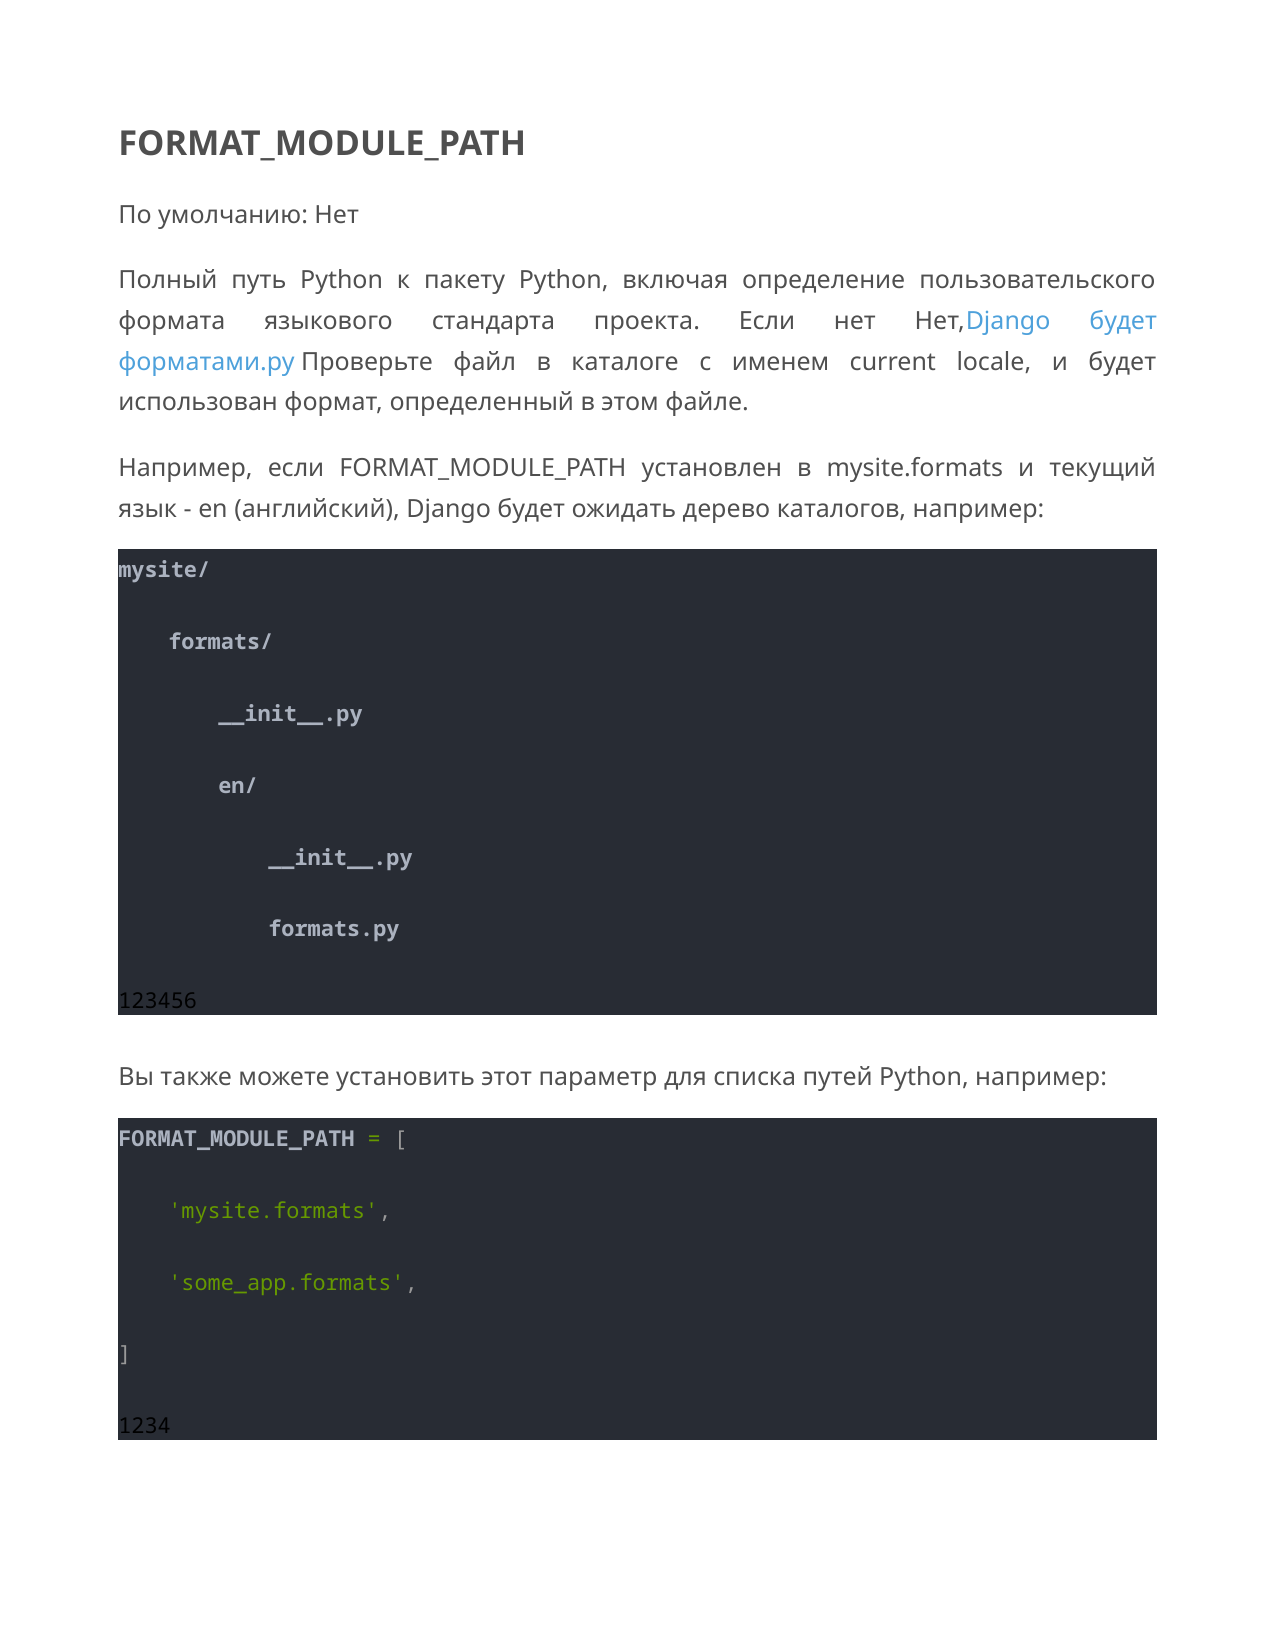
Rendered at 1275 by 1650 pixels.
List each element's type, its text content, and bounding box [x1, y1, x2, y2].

text FORMAT_MODULE_PATH = [ [118, 1118, 1157, 1152]
text Полный путь Python к пакету Python, включая определение пользовательского формата языкового стандарта проекта. Если нет Нет,Django будет форматами.py Проверьте файл в каталоге с именем current locale, и будет использован формат, определенный в этом файле. [118, 256, 1157, 418]
text __init__.py [118, 693, 1157, 727]
text __init__.py [118, 837, 1157, 871]
text 'mysite.formats', [118, 1190, 1157, 1224]
text 1234 [118, 1406, 1157, 1440]
text По умолчанию: Нет [118, 190, 1157, 231]
subtitle FORMAT_MODULE_PATH [118, 118, 1157, 165]
text Например, если FORMAT_MODULE_PATH установлен в mysite.formats и текущий язык - en (английский), Django будет ожидать дерево каталогов, например: [118, 443, 1157, 524]
text 'some_app.formats', [118, 1262, 1157, 1296]
text formats/ [118, 621, 1157, 656]
text ] [118, 1334, 1157, 1368]
text 123456 [118, 981, 1157, 1015]
text formats.py [118, 909, 1157, 943]
text mysite/ [118, 549, 1157, 584]
text en/ [118, 765, 1157, 799]
text Вы также можете установить этот параметр для списка путей Python, например: [118, 1052, 1157, 1093]
